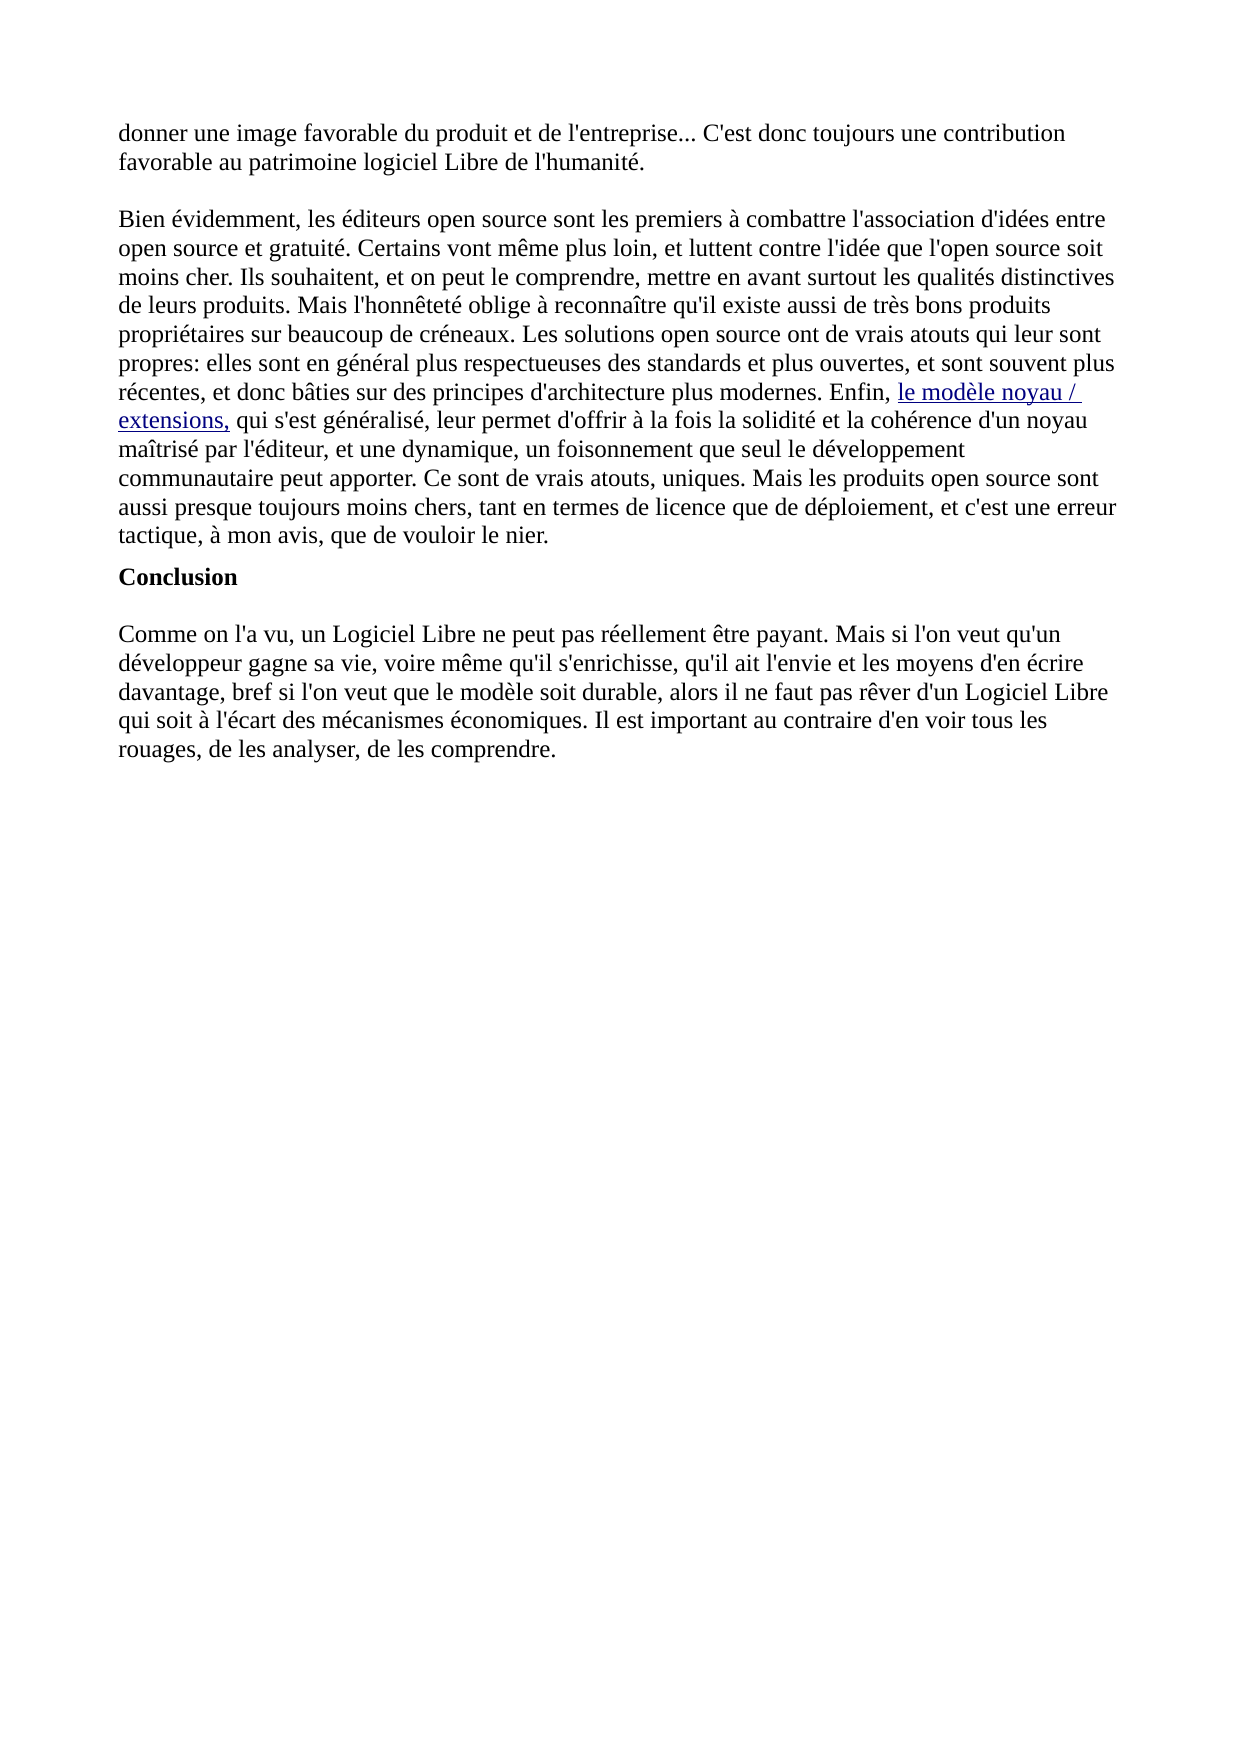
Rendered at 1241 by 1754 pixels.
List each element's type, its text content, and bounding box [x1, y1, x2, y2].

text donner une image favorable du produit et de l'entreprise... C'est donc toujours une contribution favorable au patrimoine logiciel Libre de l'humanité. Bien évidemment, les éditeurs open source sont les premiers à combattre l'association d'idées entre open source et gratuité. Certains vont même plus loin, et luttent contre l'idée que l'open source soit moins cher. Ils souhaitent, et on peut le comprendre, mettre en avant surtout les qualités distinctives de leurs produits. Mais l'honnêteté oblige à reconnaître qu'il existe aussi de très bons produits propriétaires sur beaucoup de créneaux. Les solutions open source ont de vrais atouts qui leur sont propres: elles sont en général plus respectueuses des standards et plus ouvertes, et sont souvent plus récentes, et donc bâties sur des principes d'architecture plus modernes. Enfin, le modèle noyau / extensions, qui s'est généralisé, leur permet d'offrir à la fois la solidité et la cohérence d'un noyau maîtrisé par l'éditeur, et une dynamique, un foisonnement que seul le développement communautaire peut apporter. Ce sont de vrais atouts, uniques. Mais les produits open source sont aussi presque toujours moins chers, tant en termes de licence que de déploiement, et c'est une erreur tactique, à mon avis, que de vouloir le nier. [118, 118, 1122, 549]
text Conclusion Comme on l'a vu, un Logiciel Libre ne peut pas réellement être payant. Mais si l'on veut qu'un développeur gagne sa vie, voire même qu'il s'enrichisse, qu'il ait l'envie et les moyens d'en écrire davantage, bref si l'on veut que le modèle soit durable, alors il ne faut pas rêver d'un Logiciel Libre qui soit à l'écart des mécanismes économiques. Il est important au contraire d'en voir tous les rouages, de les analyser, de les comprendre. [118, 562, 1122, 763]
